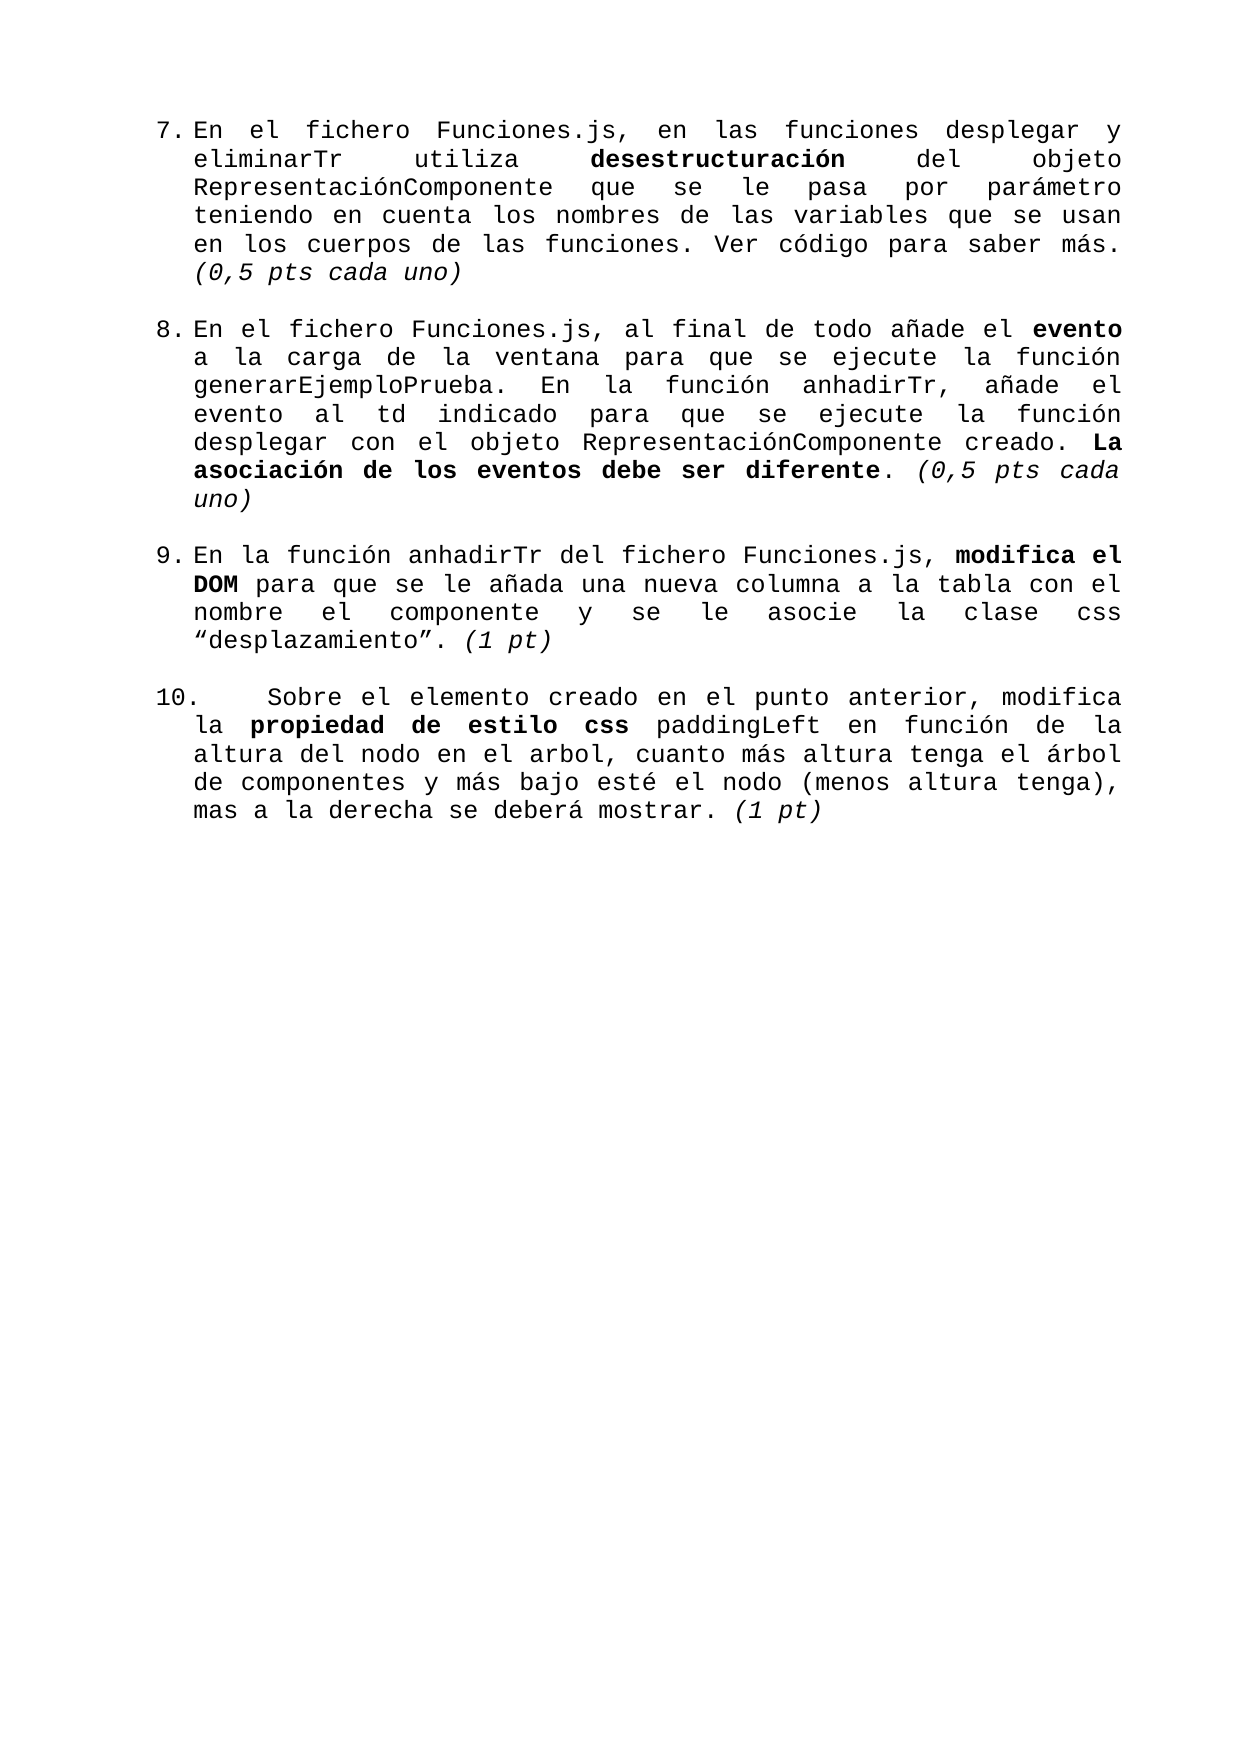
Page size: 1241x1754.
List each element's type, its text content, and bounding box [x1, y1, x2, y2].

list En la función anhadirTr del fichero Funciones.js, modifica el DOM para que se le añada una nueva columna a la tabla con el nombre el componente y se le asocie la clase css “desplazamiento”. (1 pt) [156, 543, 1122, 656]
list En el fichero Funciones.js, al final de todo añade el evento a la carga de la ventana para que se ejecute la función generarEjemploPrueba. En la función anhadirTr, añade el evento al td indicado para que se ejecute la función desplegar con el objeto RepresentaciónComponente creado. La asociación de los eventos debe ser diferente. (0,5 pts cada uno) [156, 316, 1122, 515]
list En el fichero Funciones.js, en las funciones desplegar y eliminarTr utiliza desestructuración del objeto RepresentaciónComponente que se le pasa por parámetro teniendo en cuenta los nombres de las variables que se usan en los cuerpos de las funciones. Ver código para saber más. (0,5 pts cada uno) [156, 118, 1122, 288]
list Sobre el elemento creado en el punto anterior, modifica la propiedad de estilo css paddingLeft en función de la altura del nodo en el arbol, cuanto más altura tenga el árbol de componentes y más bajo esté el nodo (menos altura tenga), mas a la derecha se deberá mostrar. (1 pt) [156, 685, 1122, 826]
